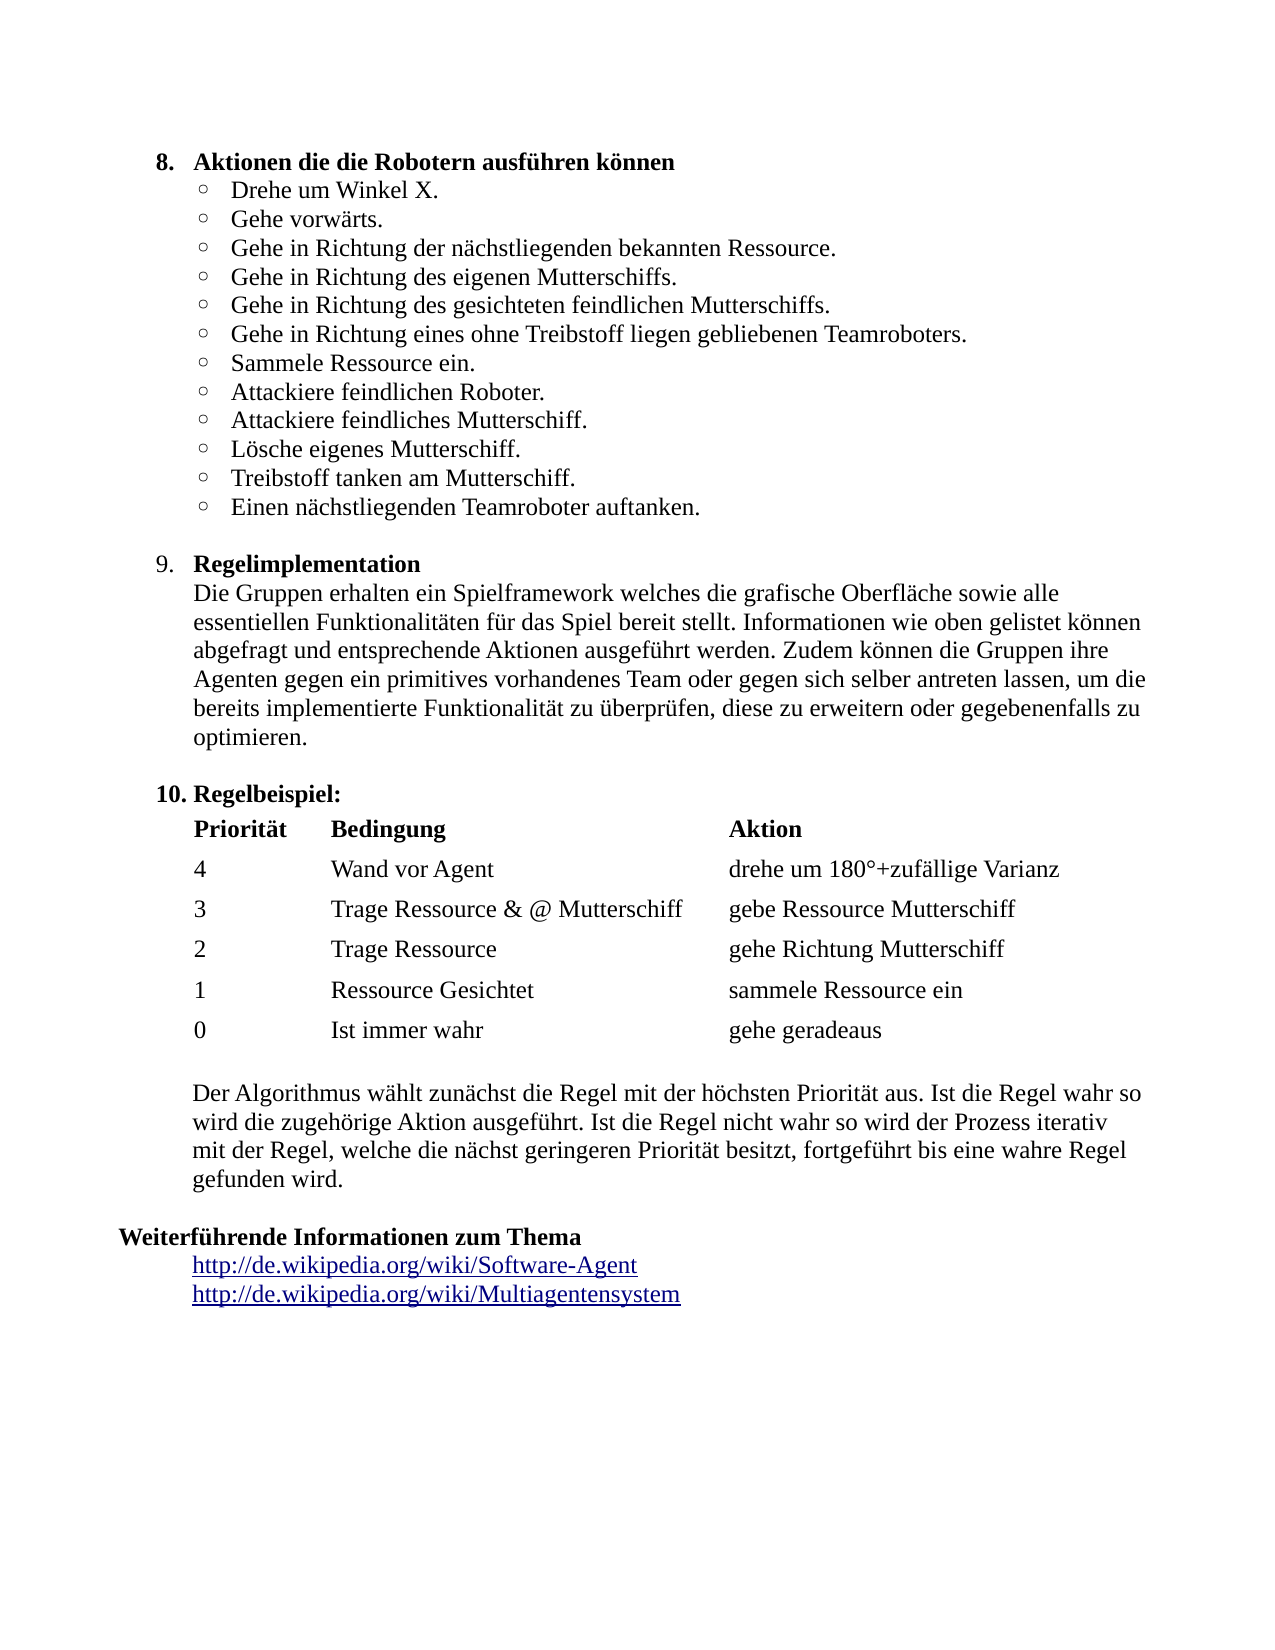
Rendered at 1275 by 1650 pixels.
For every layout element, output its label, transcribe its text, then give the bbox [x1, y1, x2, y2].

table_cell 0 [188, 1009, 325, 1049]
list Aktionen die die Robotern ausführen können [156, 147, 1157, 176]
list Einen nächstliegenden Teamroboter auftanken. [193, 492, 1157, 549]
table_cell Trage Ressource & @ Mutterschiff [325, 889, 723, 929]
text http://de.wikipedia.org/wiki/Multiagentensystem [118, 1279, 1157, 1308]
table_header Bedingung [325, 808, 723, 848]
list Gehe in Richtung der nächstliegenden bekannten Ressource. [193, 233, 1157, 262]
list Lösche eigenes Mutterschiff. [193, 434, 1157, 463]
list Attackiere feindliches Mutterschiff. [193, 406, 1157, 434]
table_cell gehe Richtung Mutterschiff [723, 929, 1093, 969]
list Regelimplementation Die Gruppen erhalten ein Spielframework welches die grafische Oberfläche sowie alle essentiellen Funktionalitäten für das Spiel bereit stellt. Informationen wie oben gelistet können abgefragt und entsprechende Aktionen ausgeführt werden. Zudem können die Gruppen ihre Agenten gegen ein primitives vorhandenes Team oder gegen sich selber antreten lassen, um die bereits implementierte Funktionalität zu überprüfen, diese zu erweitern oder gegebenenfalls zu optimieren. [156, 549, 1157, 779]
text Der Algorithmus wählt zunächst die Regel mit der höchsten Priorität aus. Ist die Regel wahr so wird die zugehörige Aktion ausgeführt. Ist die Regel nicht wahr so wird der Prozess iterativ mit der Regel, welche die nächst geringeren Priorität besitzt, fortgeführt bis eine wahre Regel gefunden wird. [118, 1078, 1157, 1193]
list Drehe um Winkel X. [193, 176, 1157, 204]
text Weiterführende Informationen zum Thema [118, 1222, 1157, 1251]
table_cell 4 [188, 848, 325, 888]
list Sammele Ressource ein. [193, 348, 1157, 377]
list Gehe in Richtung eines ohne Treibstoff liegen gebliebenen Teamroboters. [193, 319, 1157, 348]
text http://de.wikipedia.org/wiki/Software-Agent [118, 1251, 1157, 1279]
table_cell drehe um 180°+zufällige Varianz [723, 848, 1093, 888]
table_header Priorität [188, 808, 325, 848]
list Treibstoff tanken am Mutterschiff. [193, 463, 1157, 492]
list Gehe in Richtung des gesichteten feindlichen Mutterschiffs. [193, 291, 1157, 319]
list [193, 118, 1157, 147]
list Attackiere feindlichen Roboter. [193, 377, 1157, 406]
table_cell Ressource Gesichtet [325, 969, 723, 1009]
table_cell sammele Ressource ein [723, 969, 1093, 1009]
table_cell Ist immer wahr [325, 1009, 723, 1049]
table_cell 1 [188, 969, 325, 1009]
list Gehe vorwärts. [193, 204, 1157, 233]
list Regelbeispiel: [156, 779, 1157, 808]
table_cell gehe geradeaus [723, 1009, 1093, 1049]
table_cell Wand vor Agent [325, 848, 723, 888]
table_cell gebe Ressource Mutterschiff [723, 889, 1093, 929]
list Gehe in Richtung des eigenen Mutterschiffs. [193, 262, 1157, 291]
table_cell Trage Ressource [325, 929, 723, 969]
table_cell 3 [188, 889, 325, 929]
table_cell 2 [188, 929, 325, 969]
table_header Aktion [723, 808, 1093, 848]
